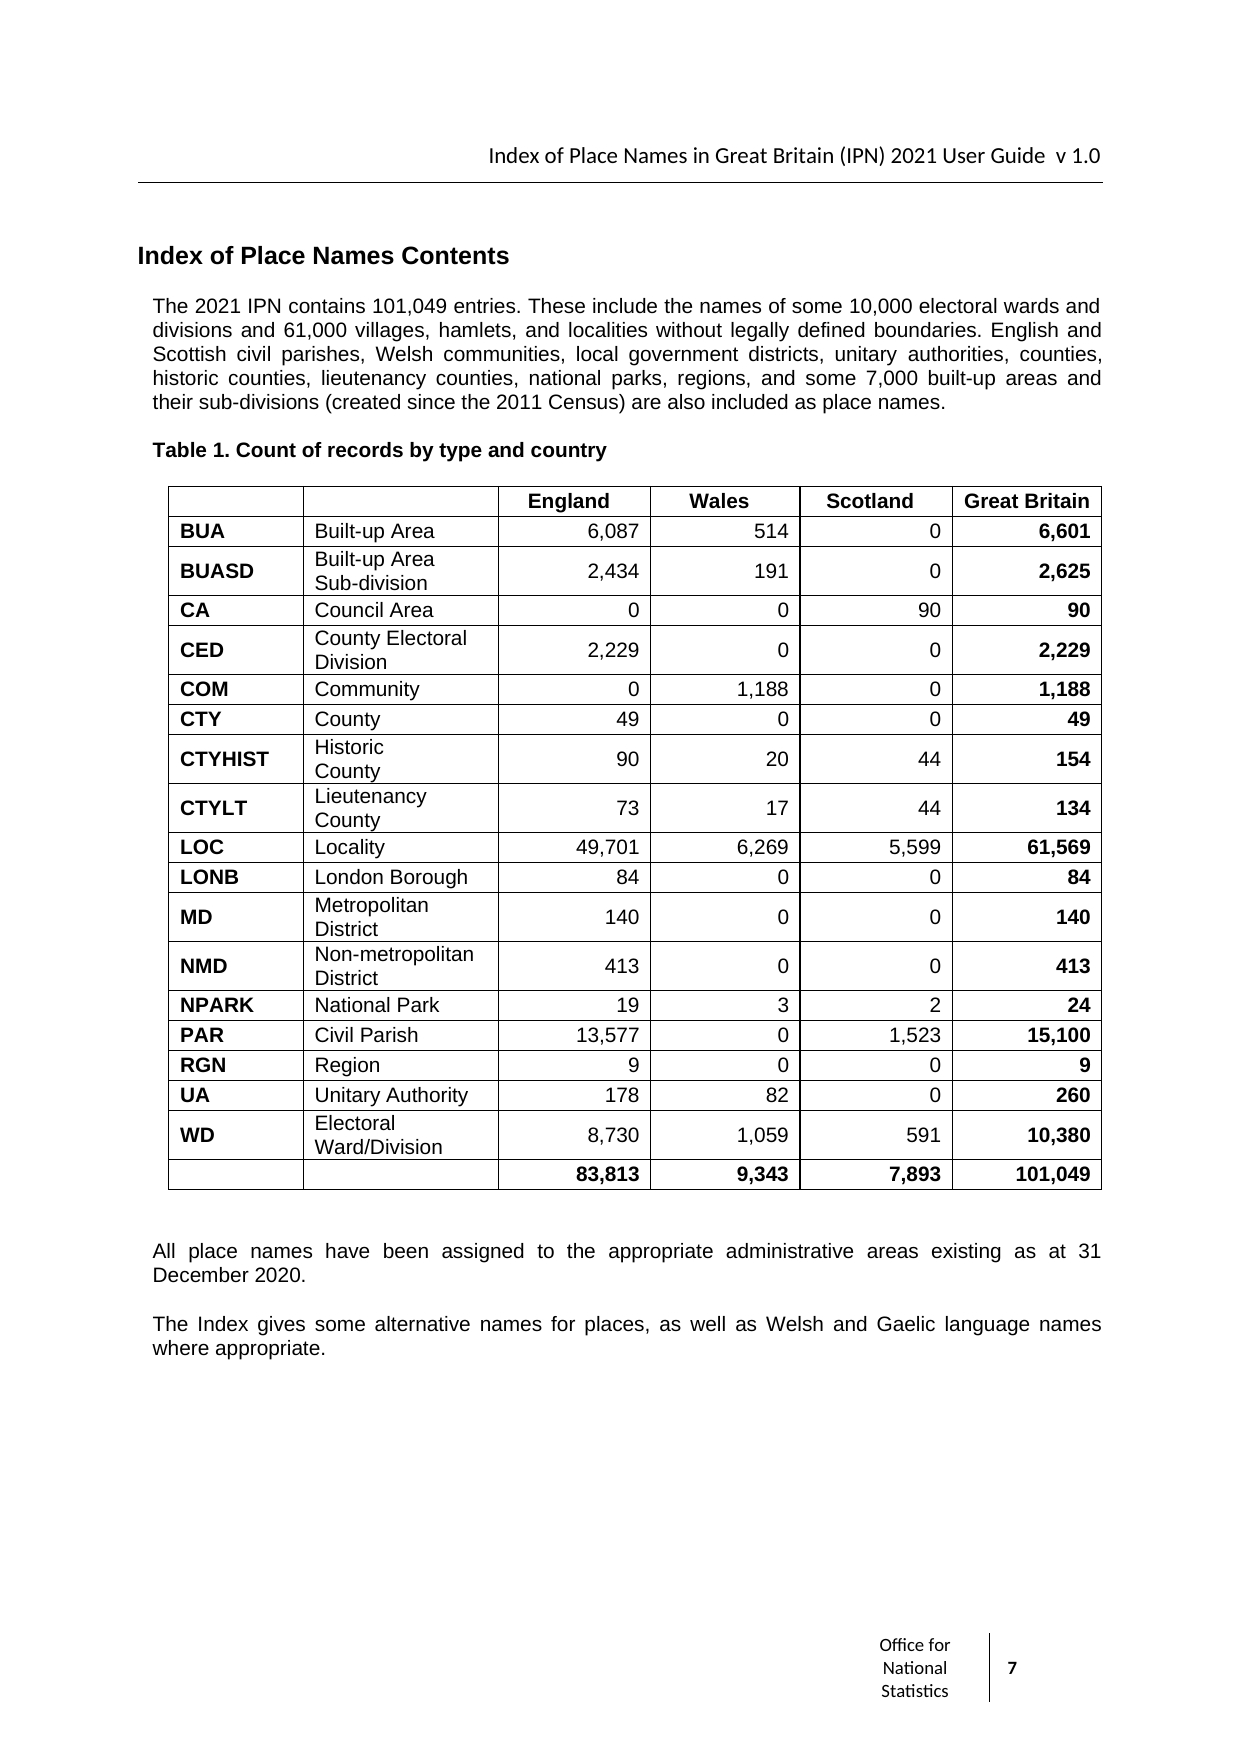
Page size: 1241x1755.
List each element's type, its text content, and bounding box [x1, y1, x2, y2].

table_cell CTYLT [169, 784, 303, 832]
table_cell Unitary Authority [304, 1081, 498, 1109]
table_cell 413 [499, 942, 650, 989]
table_cell CED [169, 626, 303, 674]
table_cell CTYHIST [169, 735, 303, 783]
table_cell 0 [801, 863, 952, 892]
table_cell 0 [651, 942, 799, 989]
table_cell 0 [801, 942, 952, 989]
table_cell 0 [651, 893, 799, 941]
table_header Great Britain [953, 487, 1101, 516]
table_cell National Park [304, 991, 498, 1019]
table_cell Locality [304, 833, 498, 862]
table_cell 17 [651, 784, 799, 832]
table_cell BUA [169, 517, 303, 546]
table_cell 260 [953, 1081, 1101, 1109]
table_cell 134 [953, 784, 1101, 832]
table_cell Historic County [304, 735, 498, 783]
table_cell Civil Parish [304, 1021, 498, 1049]
table_cell 514 [651, 517, 799, 546]
table_cell 1,523 [801, 1021, 952, 1049]
table_cell 83,813 [499, 1160, 650, 1188]
table_cell 19 [499, 991, 650, 1019]
table_cell 2,229 [953, 626, 1101, 674]
table_cell 90 [801, 596, 952, 625]
table_cell 6,087 [499, 517, 650, 546]
table_cell 0 [499, 675, 650, 704]
table_cell NMD [169, 942, 303, 989]
table_cell 0 [801, 705, 952, 734]
table_cell 9,343 [651, 1160, 799, 1188]
table_cell 15,100 [953, 1021, 1101, 1049]
text The Index gives some alternative names for places, as well as Welsh and Gaelic language names where appropriate. [152, 1312, 1103, 1360]
table_cell 1,188 [953, 675, 1101, 704]
table_header [169, 487, 303, 516]
table_cell PAR [169, 1021, 303, 1049]
table_cell 0 [651, 1021, 799, 1049]
table_cell 44 [801, 735, 952, 783]
table_cell 9 [499, 1051, 650, 1079]
text The 2021 IPN contains 101,049 entries. These include the names of some 10,000 electoral wards and divisions and 61,000 villages, hamlets, and localities without legally defined boundaries. English and Scottish civil parishes, Welsh communities, local government districts, unitary authorities, counties, historic counties, lieutenancy counties, national parks, regions, and some 7,000 built-up areas and their sub-divisions (created since the 2011 Census) are also included as place names. [152, 294, 1103, 414]
table_header Wales [651, 487, 799, 516]
table_cell Region [304, 1051, 498, 1079]
table_cell 154 [953, 735, 1101, 783]
table_cell 49 [953, 705, 1101, 734]
table_cell London Borough [304, 863, 498, 892]
table_cell 178 [499, 1081, 650, 1109]
table_cell 5,599 [801, 833, 952, 862]
table_cell Electoral Ward/Division [304, 1111, 498, 1158]
table_cell COM [169, 675, 303, 704]
table_cell County [304, 705, 498, 734]
table_cell 0 [651, 626, 799, 674]
table_cell 413 [953, 942, 1101, 989]
table_cell 140 [499, 893, 650, 941]
table_cell 8,730 [499, 1111, 650, 1158]
table_cell 3 [651, 991, 799, 1019]
table_cell 0 [499, 596, 650, 625]
table_cell NPARK [169, 991, 303, 1019]
table_cell 6,269 [651, 833, 799, 862]
table_cell County Electoral Division [304, 626, 498, 674]
table_cell 49 [499, 705, 650, 734]
table_cell LOC [169, 833, 303, 862]
table_cell 0 [651, 1051, 799, 1079]
table_cell 191 [651, 547, 799, 595]
table_header Scotland [801, 487, 952, 516]
table_cell 0 [801, 675, 952, 704]
table_cell CA [169, 596, 303, 625]
table_cell 0 [651, 705, 799, 734]
table_cell UA [169, 1081, 303, 1109]
table_cell 20 [651, 735, 799, 783]
table_cell 84 [499, 863, 650, 892]
table_header England [499, 487, 650, 516]
table_cell 24 [953, 991, 1101, 1019]
table_cell 61,569 [953, 833, 1101, 862]
table_cell 90 [499, 735, 650, 783]
table_cell CTY [169, 705, 303, 734]
table_cell 0 [651, 596, 799, 625]
table_header [304, 487, 498, 516]
table_cell 0 [801, 517, 952, 546]
table_cell 13,577 [499, 1021, 650, 1049]
table_cell 2,625 [953, 547, 1101, 595]
table_cell 591 [801, 1111, 952, 1158]
table_cell 0 [801, 1081, 952, 1109]
table_cell 0 [801, 626, 952, 674]
table_cell 2,229 [499, 626, 650, 674]
table_cell Community [304, 675, 498, 704]
table_cell RGN [169, 1051, 303, 1079]
table_cell 6,601 [953, 517, 1101, 546]
subtitle Index of Place Names Contents [137, 241, 1103, 270]
table_cell 0 [651, 863, 799, 892]
table_cell MD [169, 893, 303, 941]
table_cell 44 [801, 784, 952, 832]
table_cell Built-up Area Sub-division [304, 547, 498, 595]
text All place names have been assigned to the appropriate administrative areas existing as at 31 December 2020. [152, 1239, 1103, 1287]
table_cell Council Area [304, 596, 498, 625]
table_cell Lieutenancy County [304, 784, 498, 832]
table_cell 140 [953, 893, 1101, 941]
table_cell 7,893 [801, 1160, 952, 1188]
table_cell 73 [499, 784, 650, 832]
text Table 1. Count of records by type and country [152, 438, 1103, 462]
table_cell 84 [953, 863, 1101, 892]
table_cell 90 [953, 596, 1101, 625]
table_cell WD [169, 1111, 303, 1158]
table_cell Metropolitan District [304, 893, 498, 941]
table_cell 1,059 [651, 1111, 799, 1158]
table_cell LONB [169, 863, 303, 892]
table_cell 0 [801, 893, 952, 941]
table_cell Non-metropolitan District [304, 942, 498, 989]
table_cell 0 [801, 547, 952, 595]
table_cell 82 [651, 1081, 799, 1109]
table_cell [304, 1160, 498, 1188]
table_cell Built-up Area [304, 517, 498, 546]
table_cell 9 [953, 1051, 1101, 1079]
table_cell 0 [801, 1051, 952, 1079]
table_cell 2 [801, 991, 952, 1019]
table_cell 10,380 [953, 1111, 1101, 1158]
table_cell [169, 1160, 303, 1188]
table_cell 49,701 [499, 833, 650, 862]
table_cell BUASD [169, 547, 303, 595]
table_cell 101,049 [953, 1160, 1101, 1188]
table_cell 1,188 [651, 675, 799, 704]
table_cell 2,434 [499, 547, 650, 595]
